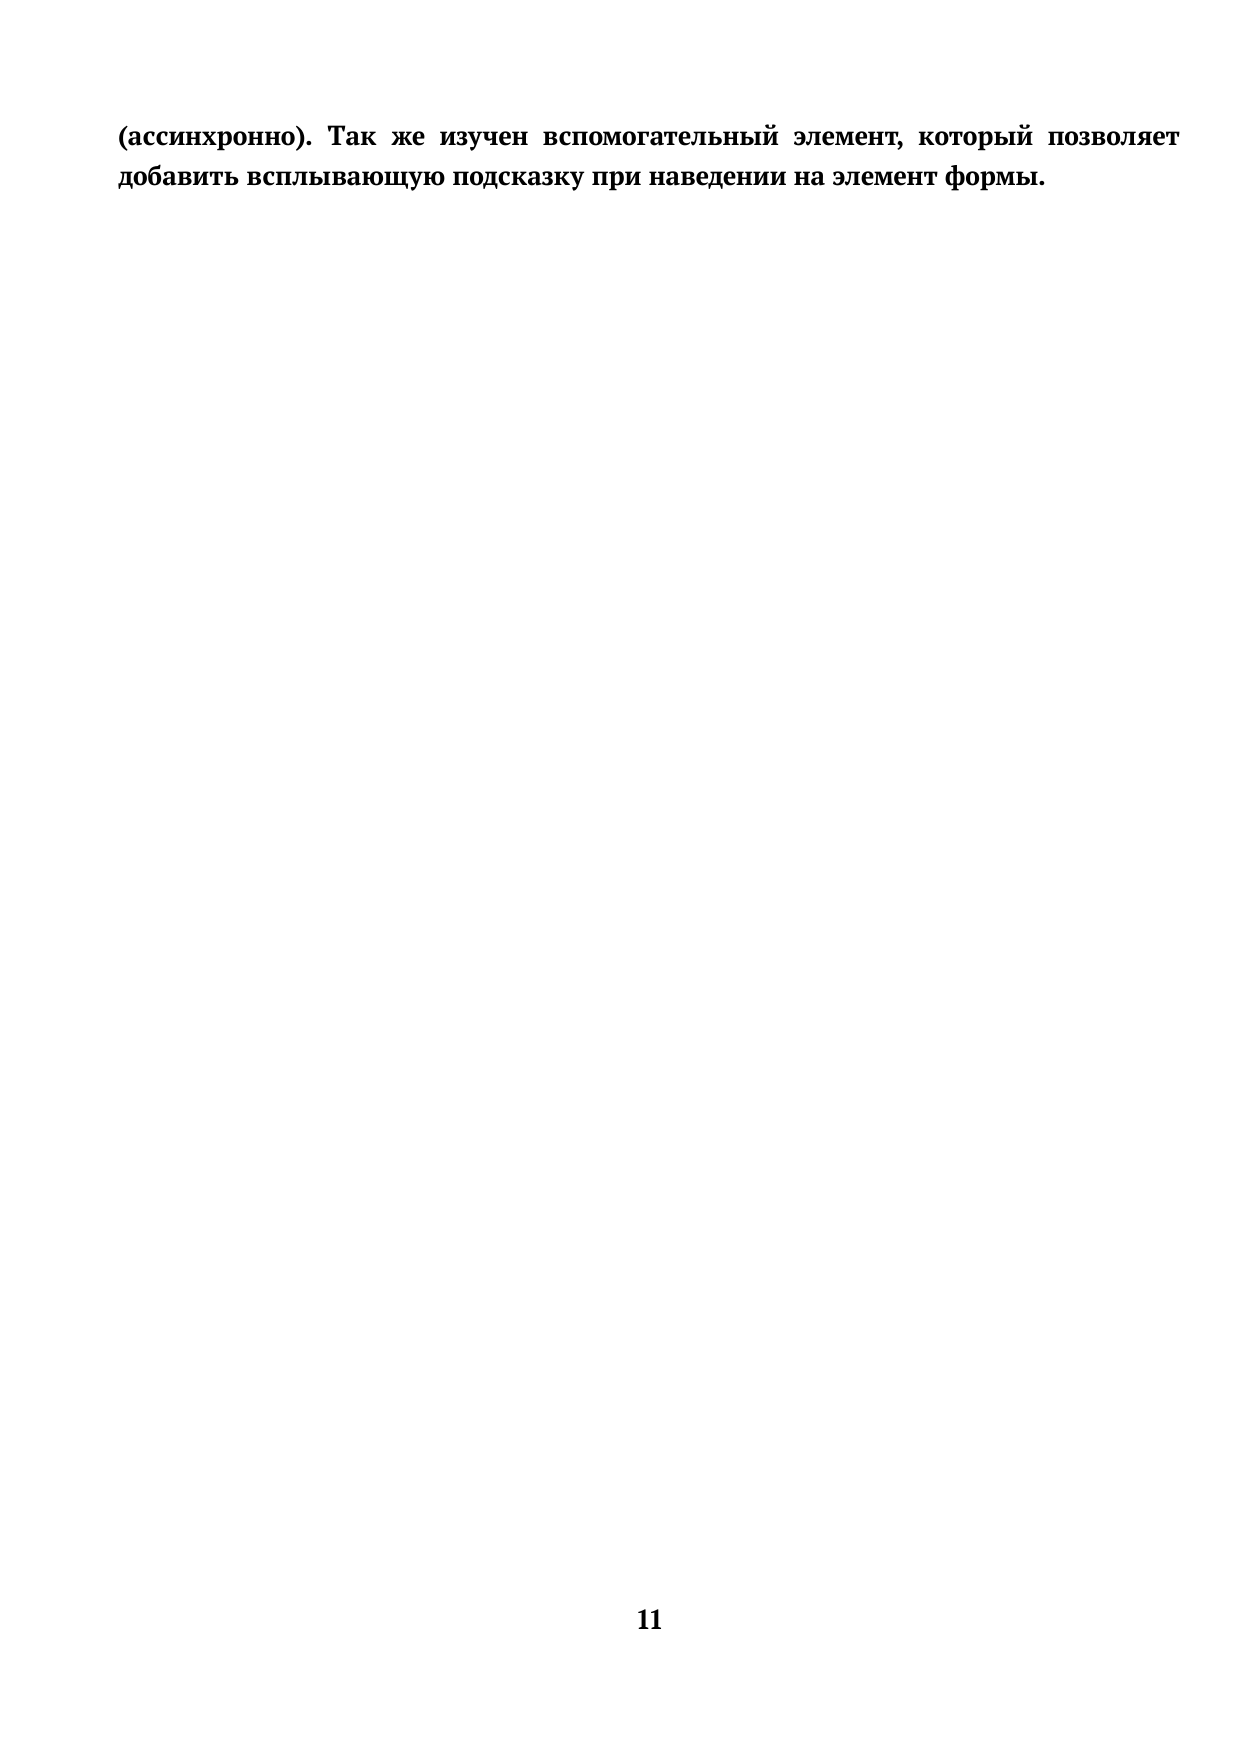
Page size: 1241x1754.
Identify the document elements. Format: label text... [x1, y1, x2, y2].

text (ассинхронно). Так же изучен вспомогательный элемент, который позволяет добавить всплывающую подсказку при наведении на элемент формы. [118, 118, 1181, 192]
